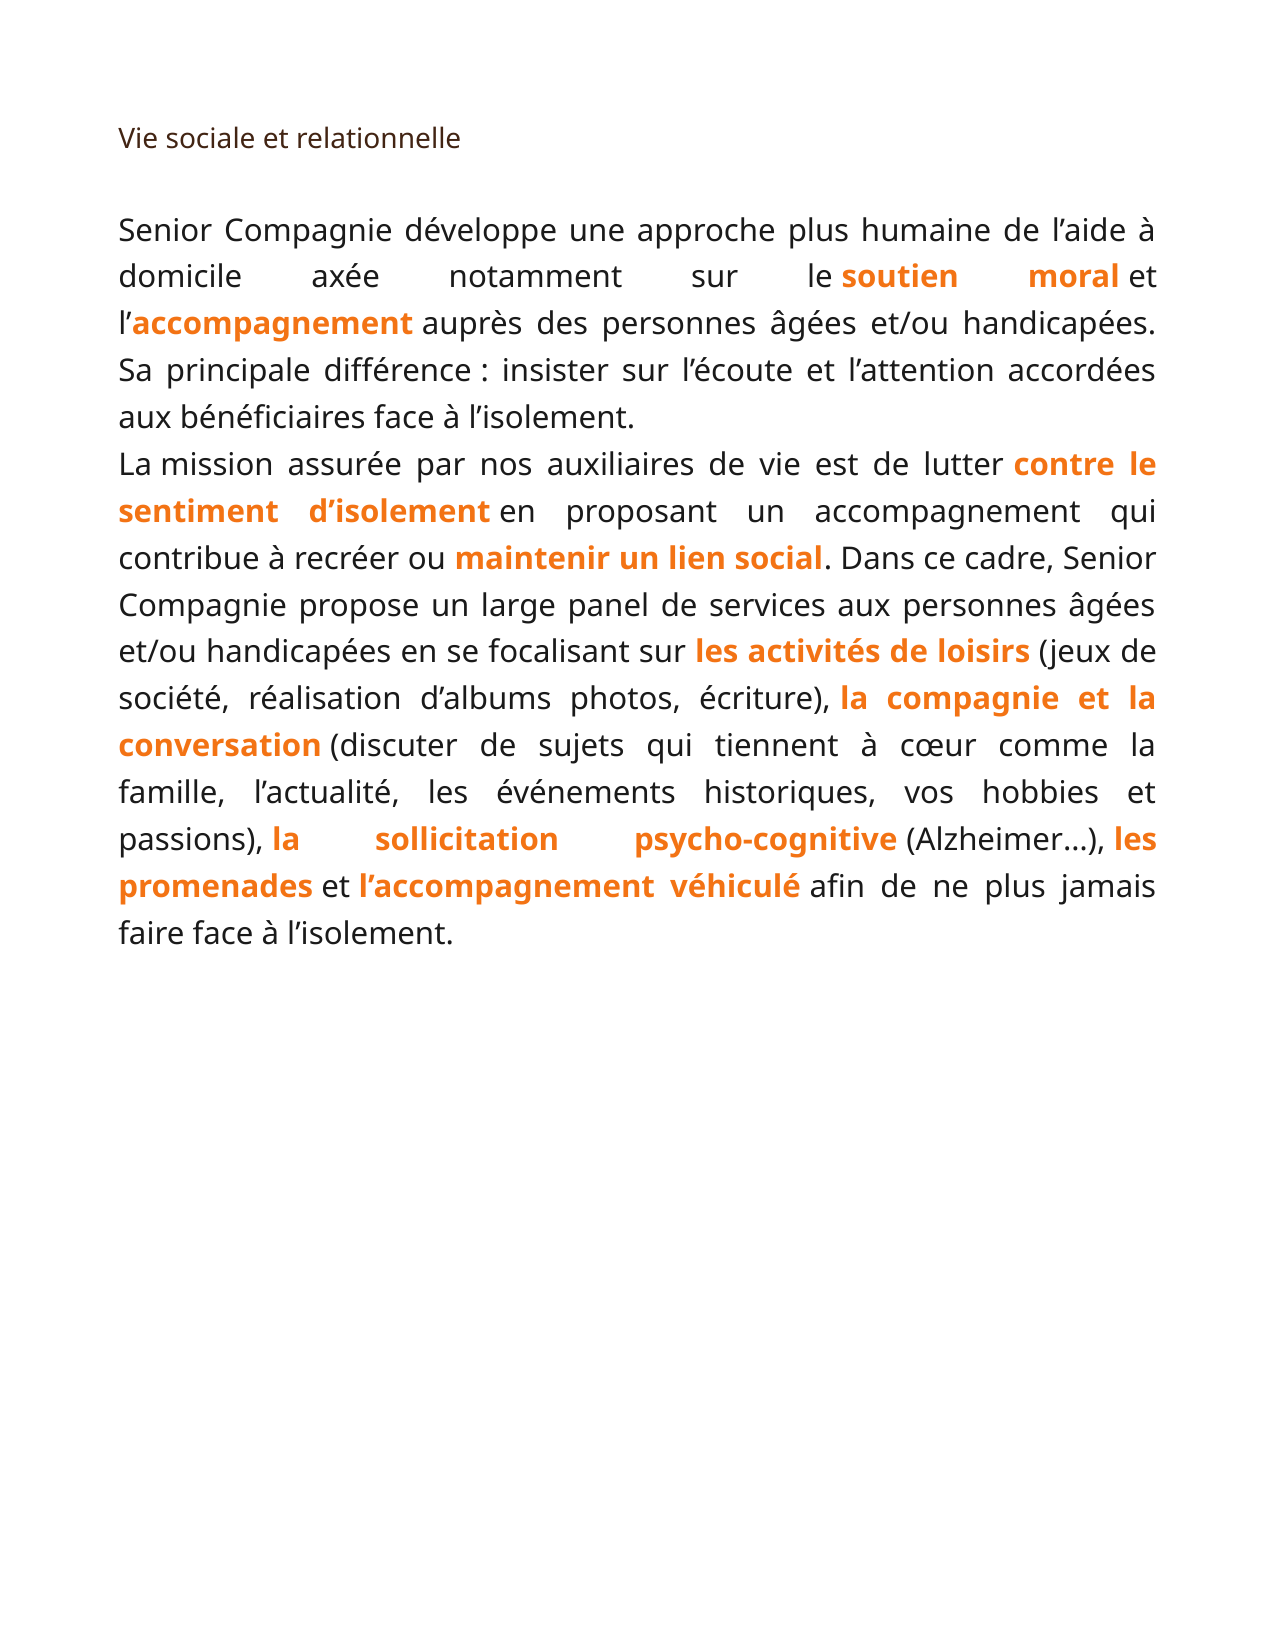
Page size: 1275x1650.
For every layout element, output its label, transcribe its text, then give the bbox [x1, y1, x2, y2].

text La mission assurée par nos auxiliaires de vie est de lutter contre le sentiment d’isolement en proposant un accompagnement qui contribue à recréer ou maintenir un lien social. Dans ce cadre, Senior Compagnie propose un large panel de services aux personnes âgées et/ou handicapées en se focalisant sur les activités de loisirs (jeux de société, réalisation d’albums photos, écriture), la compagnie et la conversation (discuter de sujets qui tiennent à cœur comme la famille, l’actualité, les événements historiques, vos hobbies et passions), la sollicitation psycho-cognitive (Alzheimer…), les promenades et l’accompagnement véhiculé afin de ne plus jamais faire face à l’isolement. [118, 438, 1157, 953]
subtitle Vie sociale et relationnelle [118, 118, 1157, 156]
text Senior Compagnie développe une approche plus humaine de l’aide à domicile axée notamment sur le soutien moral et l’accompagnement auprès des personnes âgées et/ou handicapées. Sa principale différence : insister sur l’écoute et l’attention accordées aux bénéficiaires face à l’isolement. [118, 203, 1157, 438]
